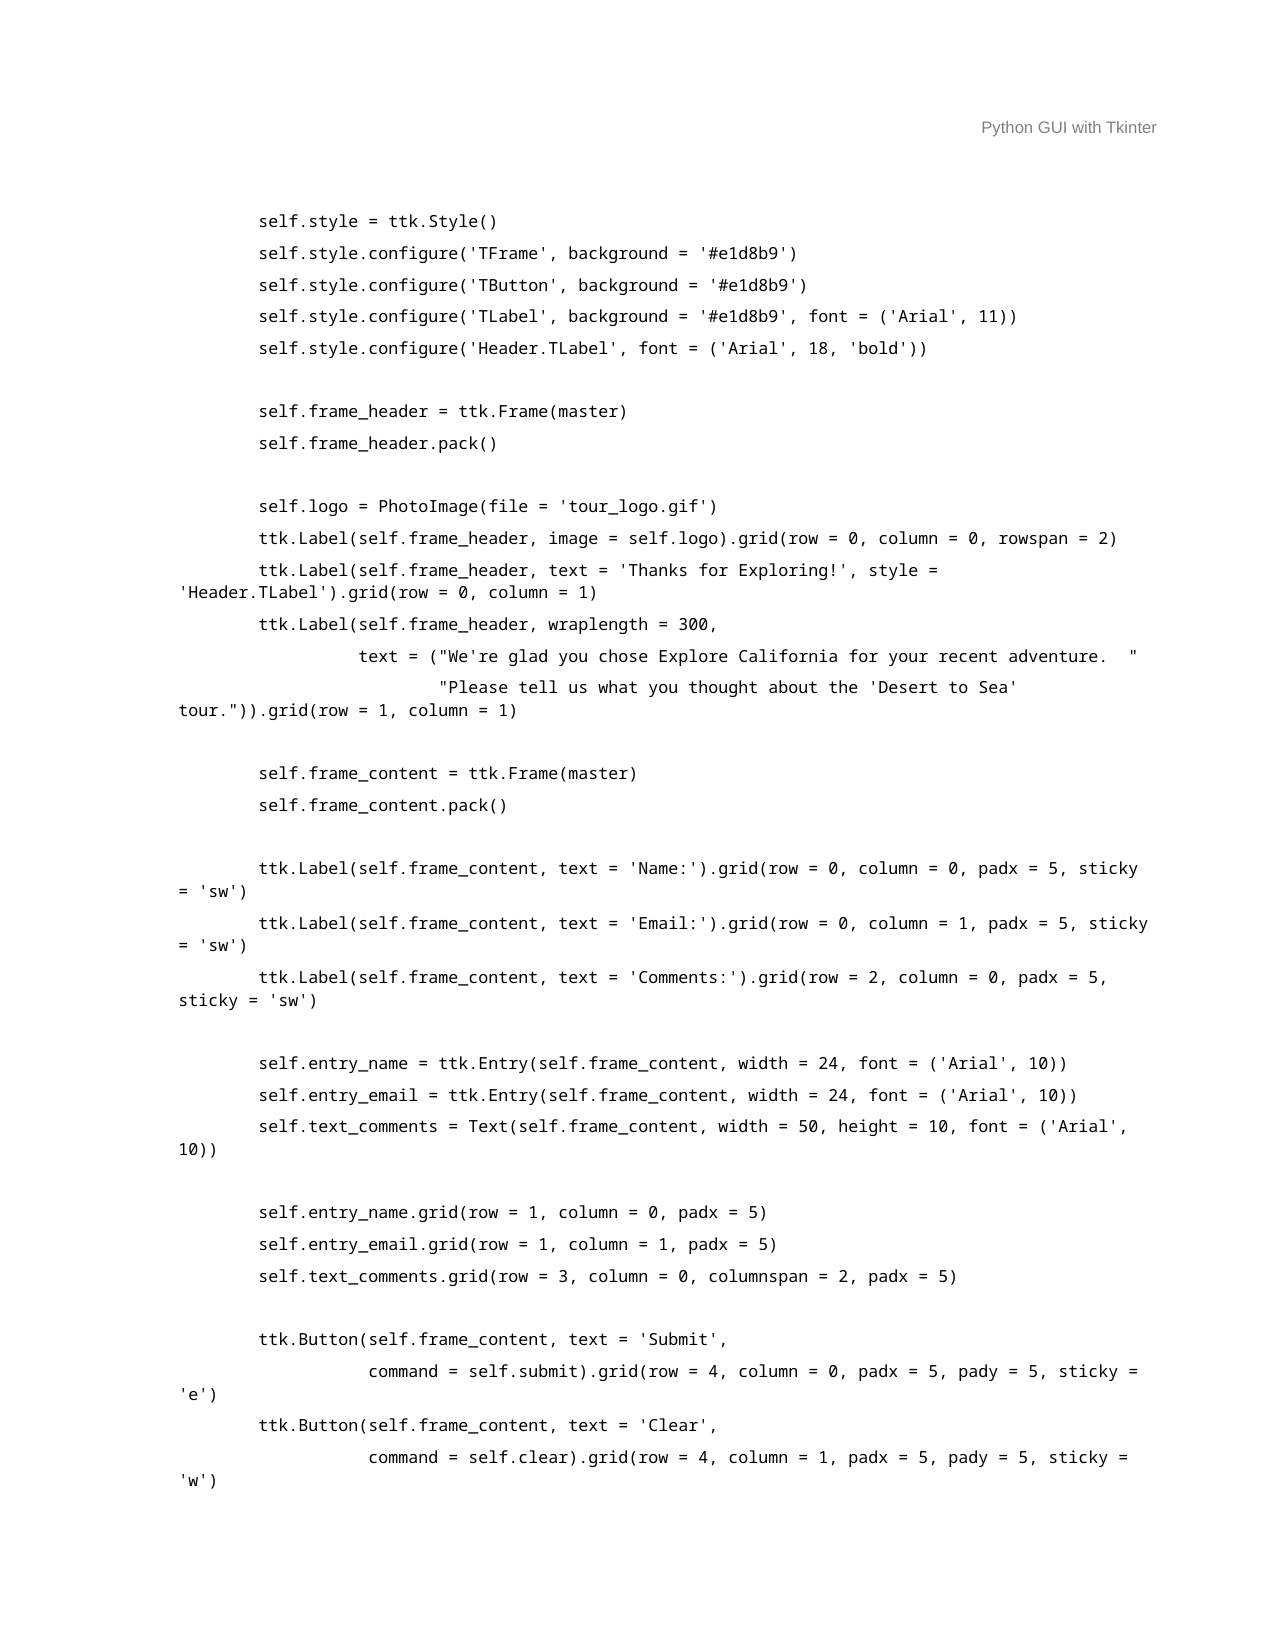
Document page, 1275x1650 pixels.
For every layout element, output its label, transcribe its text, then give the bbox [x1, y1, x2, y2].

text self.style.configure('TLabel', background = '#e1d8b9', font = ('Arial', 11)) [178, 305, 1157, 327]
text ttk.Label(self.frame_content, text = 'Comments:').grid(row = 2, column = 0, padx = 5, sticky = 'sw') [178, 966, 1157, 1011]
text "Please tell us what you thought about the 'Desert to Sea' tour.")).grid(row = 1, column = 1) [178, 676, 1157, 721]
text self.frame_content.pack() [178, 793, 1157, 816]
text ttk.Label(self.frame_content, text = 'Name:').grid(row = 0, column = 0, padx = 5, sticky = 'sw') [178, 857, 1157, 902]
text self.entry_email = ttk.Entry(self.frame_content, width = 24, font = ('Arial', 10)) [178, 1083, 1157, 1106]
text self.entry_name = ttk.Entry(self.frame_content, width = 24, font = ('Arial', 10)) [178, 1052, 1157, 1074]
text self.entry_name.grid(row = 1, column = 0, padx = 5) [178, 1201, 1157, 1224]
text self.style.configure('TFrame', background = '#e1d8b9') [178, 241, 1157, 264]
text self.style.configure('TButton', background = '#e1d8b9') [178, 273, 1157, 296]
text self.text_comments = Text(self.frame_content, width = 50, height = 10, font = ('Arial', 10)) [178, 1115, 1157, 1160]
text ttk.Button(self.frame_content, text = 'Clear', [178, 1414, 1157, 1436]
text self.style.configure('Header.TLabel', font = ('Arial', 18, 'bold')) [178, 336, 1157, 359]
text self.style = ttk.Style() [178, 210, 1157, 232]
text ttk.Label(self.frame_header, wraplength = 300, [178, 612, 1157, 635]
text self.entry_email.grid(row = 1, column = 1, padx = 5) [178, 1233, 1157, 1255]
text self.logo = PhotoImage(file = 'tour_logo.gif') [178, 495, 1157, 517]
text text = ("We're glad you chose Explore California for your recent adventure. " [178, 644, 1157, 667]
text ttk.Label(self.frame_header, text = 'Thanks for Exploring!', style = 'Header.TLabel').grid(row = 0, column = 1) [178, 558, 1157, 603]
text command = self.clear).grid(row = 4, column = 1, padx = 5, pady = 5, sticky = 'w') [178, 1445, 1157, 1491]
text ttk.Label(self.frame_header, image = self.logo).grid(row = 0, column = 0, rowspan = 2) [178, 526, 1157, 549]
text ttk.Label(self.frame_content, text = 'Email:').grid(row = 0, column = 1, padx = 5, sticky = 'sw') [178, 911, 1157, 957]
text ttk.Button(self.frame_content, text = 'Submit', [178, 1328, 1157, 1350]
text self.text_comments.grid(row = 3, column = 0, columnspan = 2, padx = 5) [178, 1264, 1157, 1287]
text self.frame_content = ttk.Frame(master) [178, 762, 1157, 784]
text command = self.submit).grid(row = 4, column = 0, padx = 5, pady = 5, sticky = 'e') [178, 1359, 1157, 1405]
text self.frame_header.pack() [178, 431, 1157, 454]
text self.frame_header = ttk.Frame(master) [178, 400, 1157, 422]
